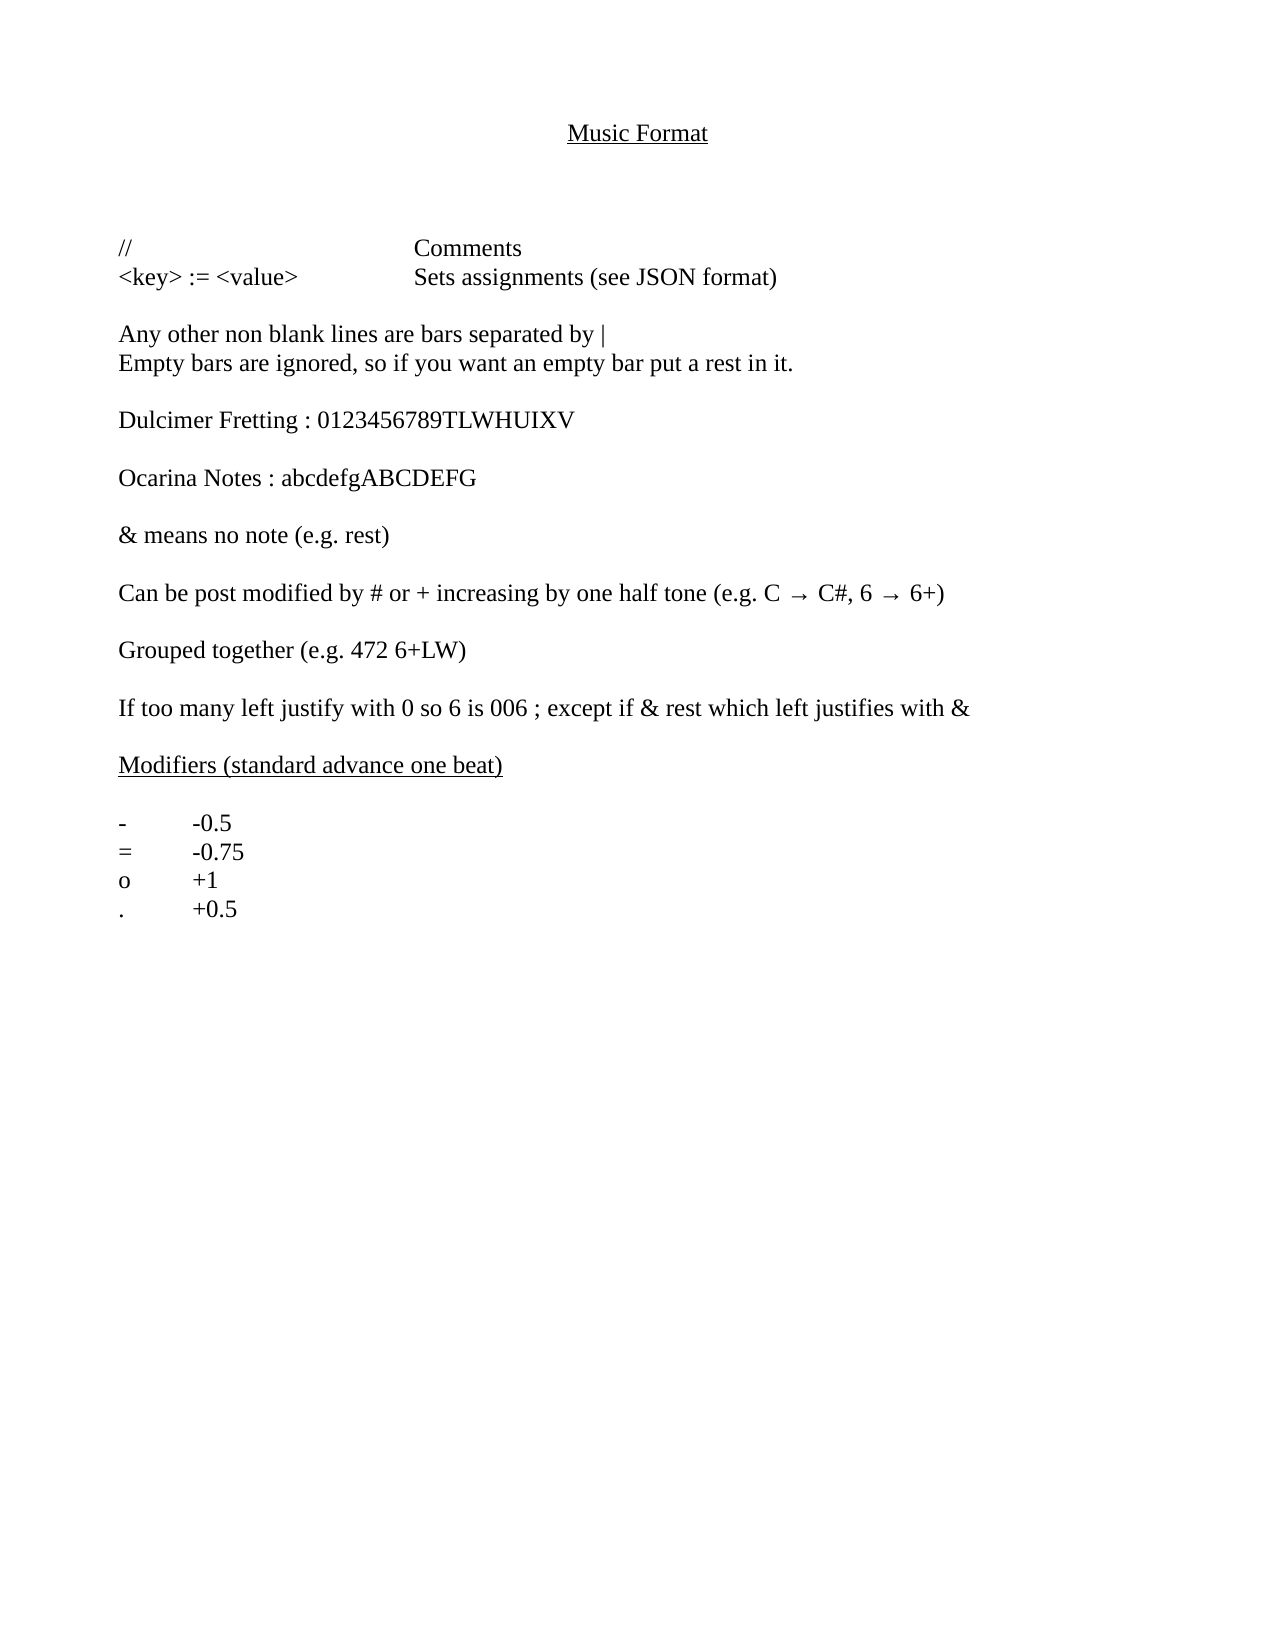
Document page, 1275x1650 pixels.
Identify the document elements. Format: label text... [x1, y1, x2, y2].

text If too many left justify with 0 so 6 is 006 ; except if & rest which left justifies with & [118, 693, 1157, 722]
text o +1 [118, 866, 1157, 894]
text <key> := <value> Sets assignments (see JSON format) [118, 262, 1157, 291]
text Grouped together (e.g. 472 6+LW) [118, 636, 1157, 664]
text Any other non blank lines are bars separated by | [118, 319, 1157, 348]
text Can be post modified by # or + increasing by one half tone (e.g. C → C#, 6 → 6+) [118, 578, 1157, 607]
text Modifiers (standard advance one beat) [118, 751, 1157, 779]
text - -0.5 [118, 808, 1157, 837]
text . +0.5 [118, 894, 1157, 923]
text = -0.75 [118, 837, 1157, 866]
text Ocarina Notes : abcdefgABCDEFG [118, 463, 1157, 492]
text Music Format [118, 118, 1157, 147]
text Dulcimer Fretting : 0123456789TLWHUIXV [118, 406, 1157, 434]
text & means no note (e.g. rest) [118, 521, 1157, 549]
text Empty bars are ignored, so if you want an empty bar put a rest in it. [118, 348, 1157, 377]
text // Comments [118, 233, 1157, 262]
